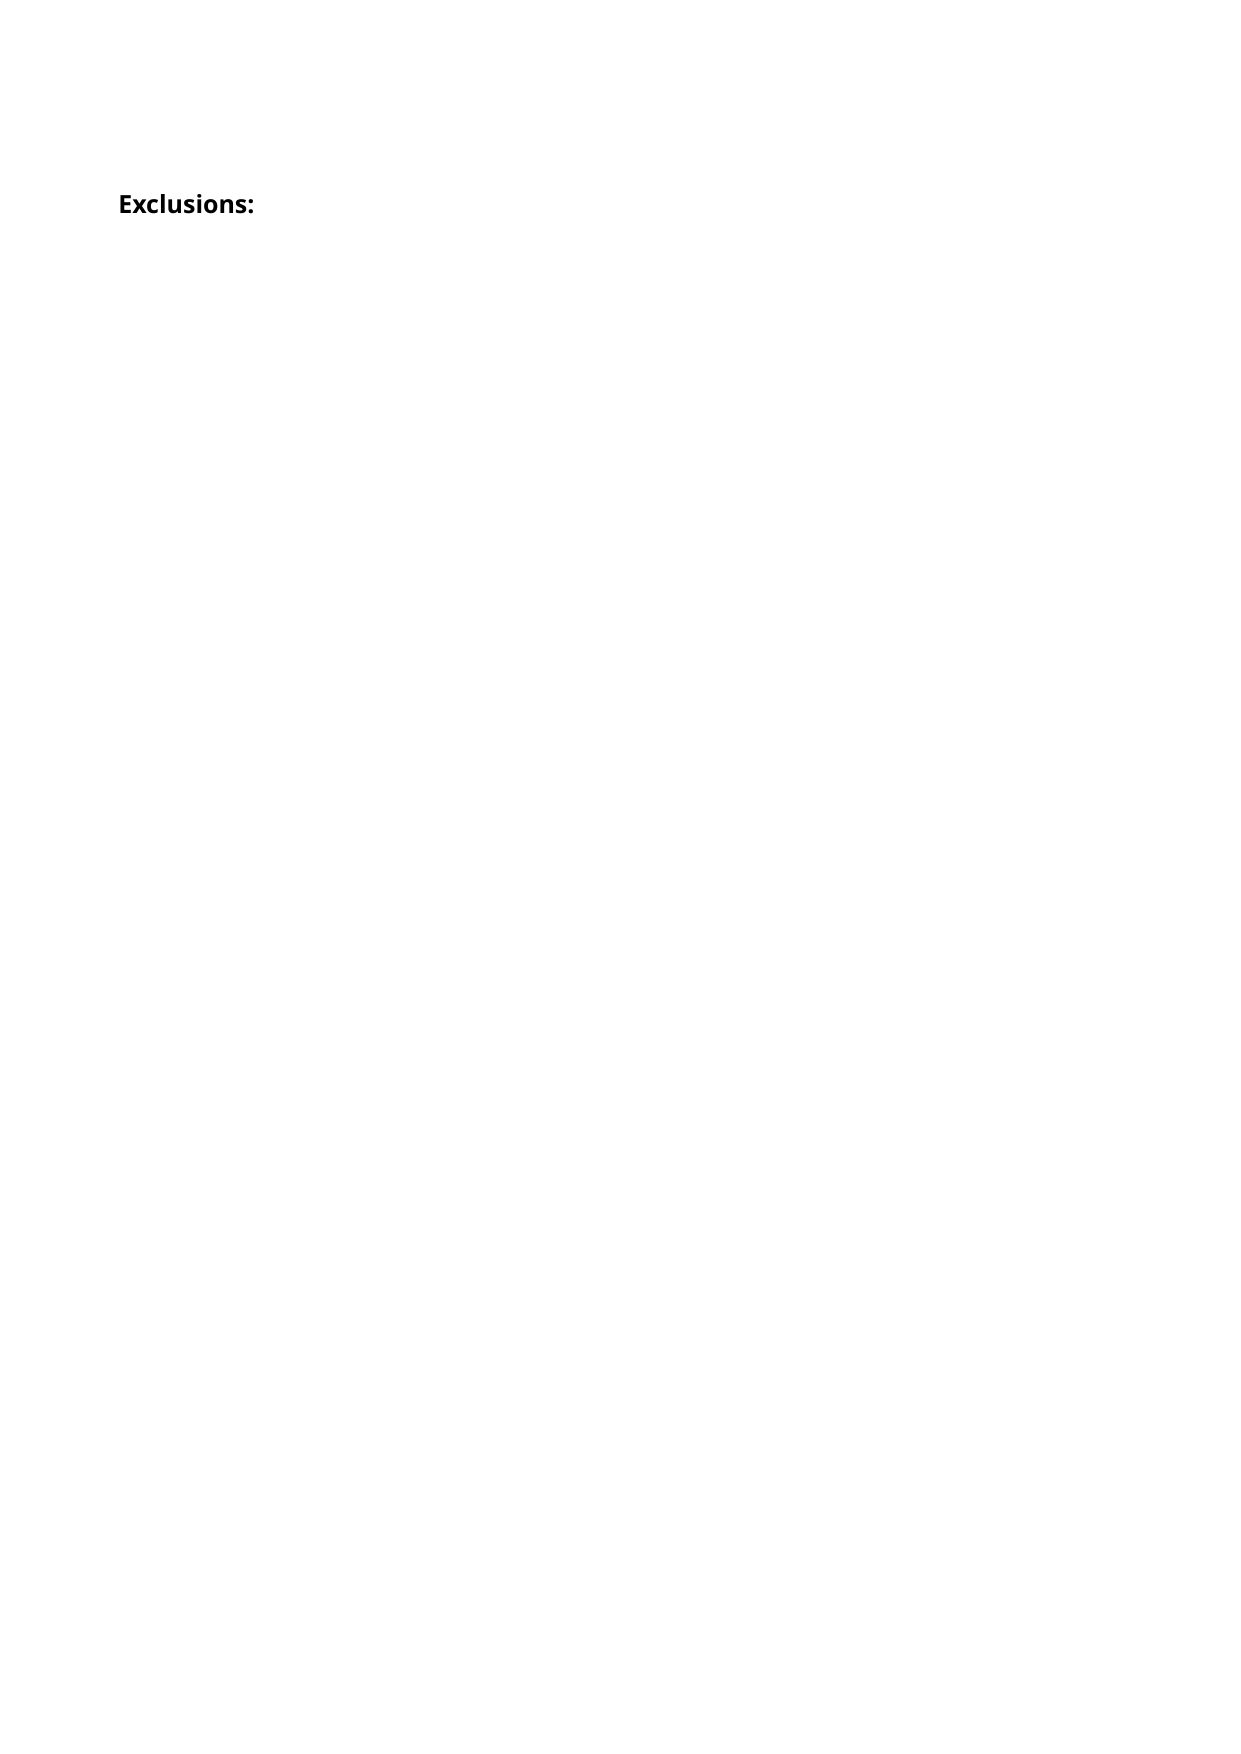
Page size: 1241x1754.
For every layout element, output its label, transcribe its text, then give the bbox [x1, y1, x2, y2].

text Exclusions: [118, 186, 1122, 220]
